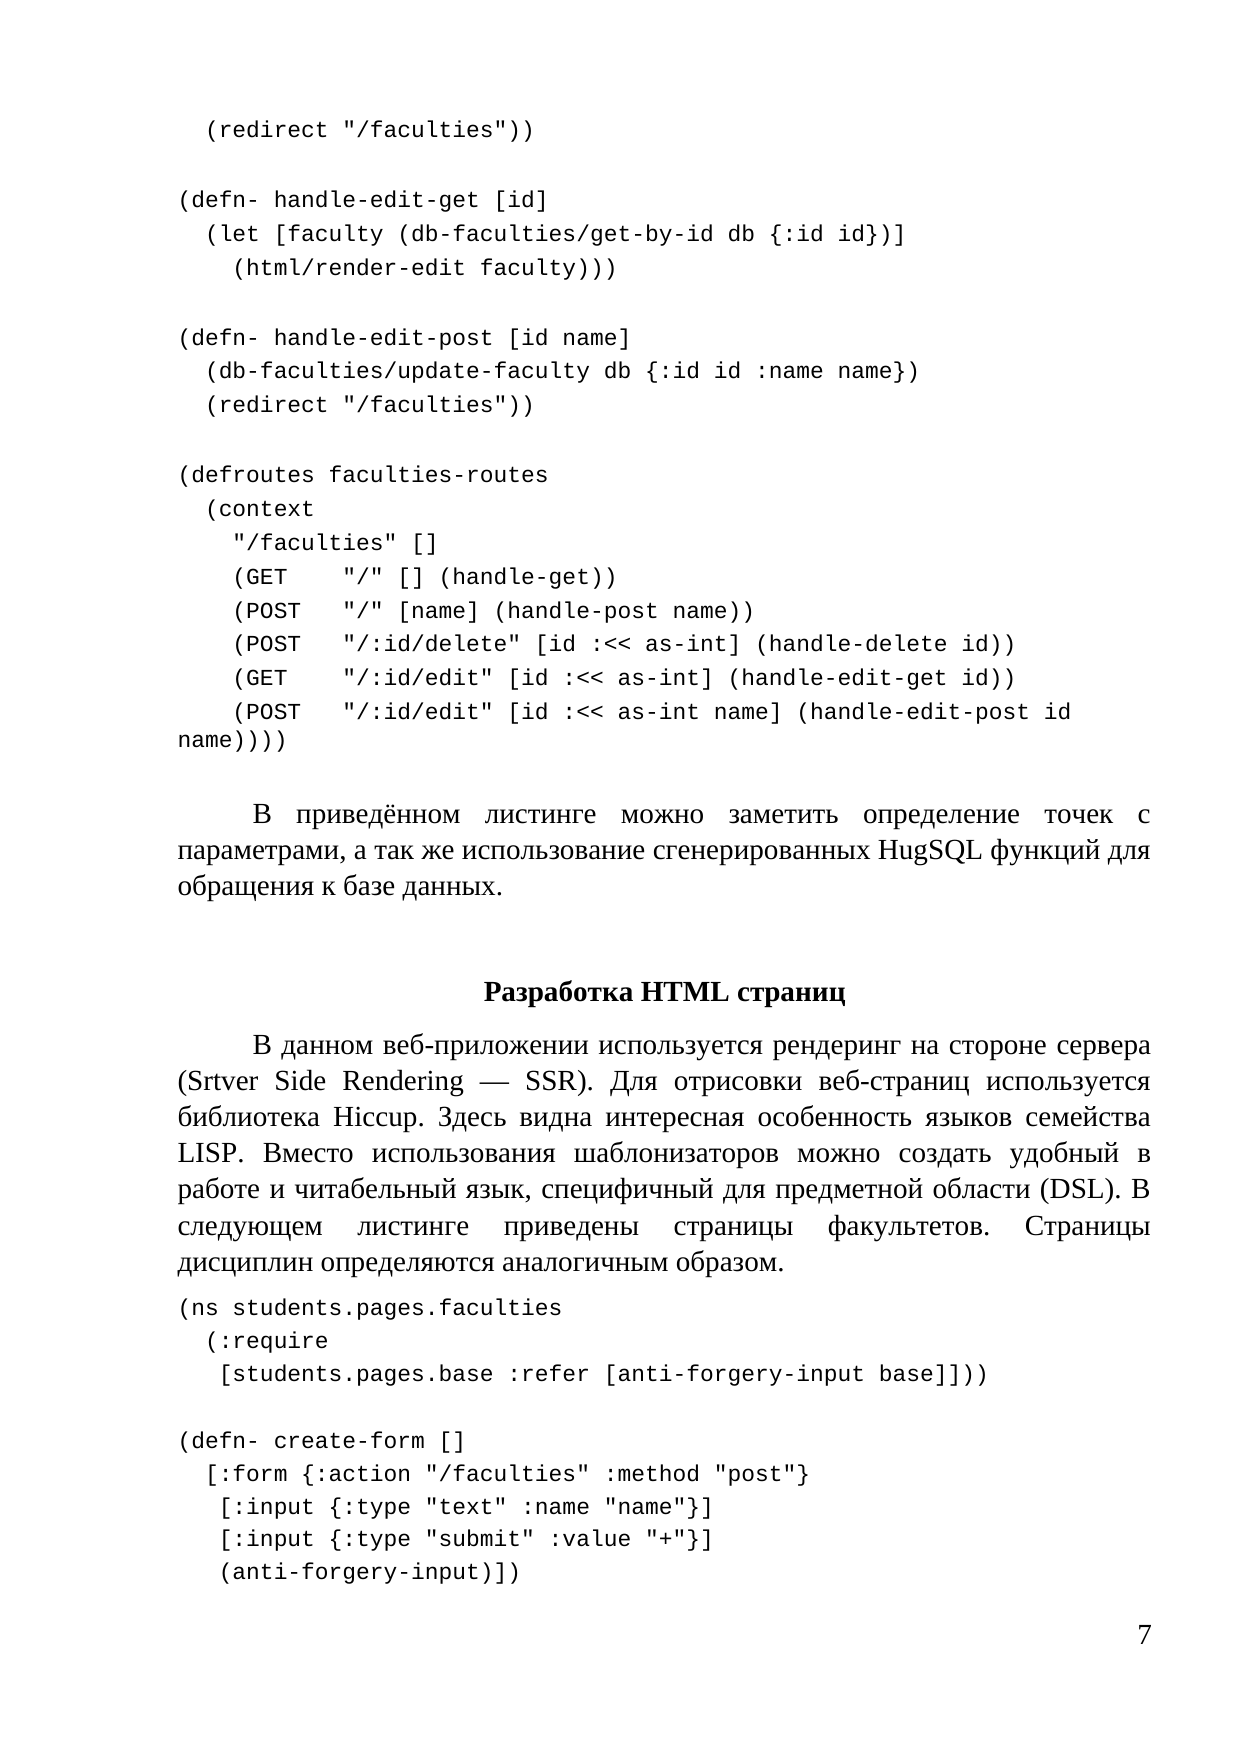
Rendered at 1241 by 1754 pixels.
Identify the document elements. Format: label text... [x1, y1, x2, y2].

text (GET "/" [] (handle-get)) [177, 565, 1152, 591]
text (POST "/:id/delete" [id :<< as-int] (handle-delete id)) [177, 633, 1152, 659]
text (:require [177, 1329, 1152, 1355]
text (defroutes faculties-routes [177, 463, 1152, 489]
text В данном веб-приложении используется рендеринг на стороне сервера (Srtver Side Rendering — SSR). Для отрисовки веб-страниц используется библиотека Hiccup. Здесь видна интересная особенность языков семейства LISP. Вместо использования шаблонизаторов можно создать удобный в работе и читабельный язык, специфичный для предметной области (DSL). В следующем листинге приведены страницы факультетов. Страницы дисциплин определяются аналогичным образом. [177, 1027, 1152, 1277]
text В приведённом листинге можно заметить определение точек с параметрами, а так же использование сгенерированных HugSQL функций для обращения к базе данных. [177, 796, 1152, 902]
text (html/render-edit faculty))) [177, 256, 1152, 282]
text (POST "/:id/edit" [id :<< as-int name] (handle-edit-post id name)))) [177, 701, 1152, 754]
text (redirect "/faculties")) [177, 118, 1152, 144]
text (let [faculty (db-faculties/get-by-id db {:id id})] [177, 222, 1152, 248]
text (db-faculties/update-faculty db {:id id :name name}) [177, 360, 1152, 386]
text Разработка HTML страниц [177, 974, 1152, 1008]
text "/faculties" [] [177, 531, 1152, 557]
text [students.pages.base :refer [anti-forgery-input base]])) [177, 1362, 1152, 1388]
text (redirect "/faculties")) [177, 393, 1152, 419]
text [:form {:action "/faculties" :method "post"} [177, 1462, 1152, 1488]
text (anti-forgery-input)]) [177, 1561, 1152, 1586]
text (defn- create-form [] [177, 1430, 1152, 1456]
text [:input {:type "submit" :value "+"}] [177, 1528, 1152, 1554]
text (ns students.pages.faculties [177, 1297, 1152, 1322]
text (POST "/" [name] (handle-post name)) [177, 599, 1152, 625]
text (defn- handle-edit-get [id] [177, 188, 1152, 214]
text (GET "/:id/edit" [id :<< as-int] (handle-edit-get id)) [177, 667, 1152, 693]
text (context [177, 497, 1152, 523]
text [:input {:type "text" :name "name"}] [177, 1495, 1152, 1521]
text (defn- handle-edit-post [id name] [177, 326, 1152, 352]
